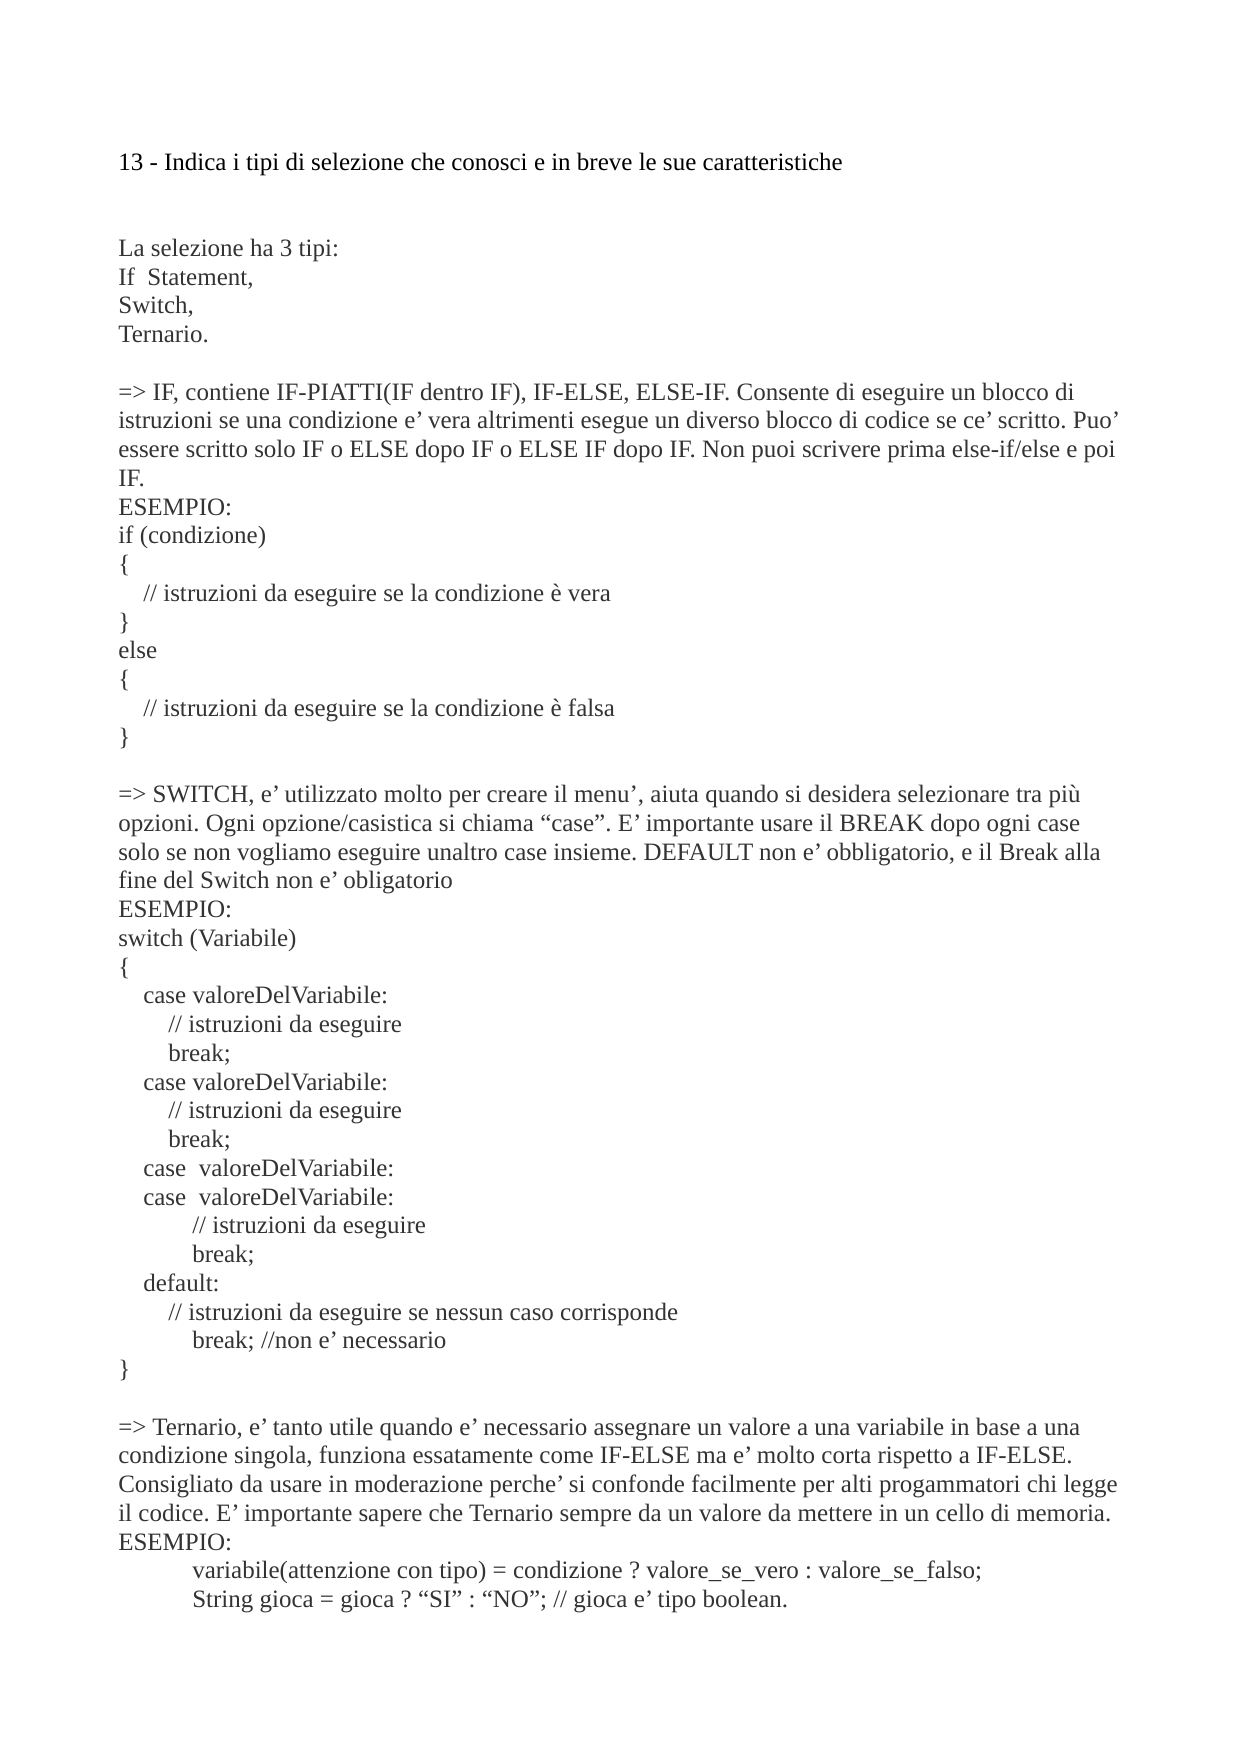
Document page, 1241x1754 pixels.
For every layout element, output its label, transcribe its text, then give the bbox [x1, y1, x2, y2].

text } [118, 1354, 1122, 1383]
text variabile(attenzione con tipo) = condizione ? valore_se_vero : valore_se_falso; [118, 1556, 1122, 1584]
text { [118, 952, 1122, 981]
text => SWITCH, e’ utilizzato molto per creare il menu’, aiuta quando si desidera selezionare tra più opzioni. Ogni opzione/casistica si chiama “case”. E’ importante usare il BREAK dopo ogni case solo se non vogliamo eseguire unaltro case insieme. DEFAULT non e’ obbligatorio, e il Break alla fine del Switch non e’ obligatorio [118, 779, 1122, 894]
text => IF, contiene IF-PIATTI(IF dentro IF), IF-ELSE, ELSE-IF. Consente di eseguire un blocco di istruzioni se una condizione e’ vera altrimenti esegue un diverso blocco di codice se ce’ scritto. Puo’ essere scritto solo IF o ELSE dopo IF o ELSE IF dopo IF. Non puoi scrivere prima else-if/else e poi IF. [118, 377, 1122, 492]
text break; [118, 1124, 1122, 1153]
text Ternario. [118, 319, 1122, 348]
text // istruzioni da eseguire se nessun caso corrisponde [118, 1297, 1122, 1326]
text switch (Variabile) [118, 923, 1122, 952]
text // istruzioni da eseguire [118, 1211, 1122, 1239]
text La selezione ha 3 tipi: [118, 233, 1122, 262]
text => Ternario, e’ tanto utile quando e’ necessario assegnare un valore a una variabile in base a una condizione singola, funziona essatamente come IF-ELSE ma e’ molto corta rispetto a IF-ELSE. [118, 1412, 1122, 1469]
text break; [118, 1239, 1122, 1268]
text case valoreDelVariabile: [118, 981, 1122, 1009]
text Switch, [118, 291, 1122, 319]
text // istruzioni da eseguire se la condizione è falsa [118, 693, 1122, 722]
text case valoreDelVariabile: [118, 1067, 1122, 1096]
text ESEMPIO: [118, 492, 1122, 521]
text ESEMPIO: [118, 894, 1122, 923]
text default: [118, 1268, 1122, 1297]
text break; [118, 1038, 1122, 1067]
text String gioca = gioca ? “SI” : “NO”; // gioca e’ tipo boolean. [118, 1584, 1122, 1613]
text } [118, 722, 1122, 751]
text // istruzioni da eseguire se la condizione è vera [118, 578, 1122, 607]
text Consigliato da usare in moderazione perche’ si confonde facilmente per alti progammatori chi legge il codice. E’ importante sapere che Ternario sempre da un valore da mettere in un cello di memoria. [118, 1469, 1122, 1527]
text case valoreDelVariabile: [118, 1182, 1122, 1211]
text } [118, 607, 1122, 636]
text { [118, 664, 1122, 693]
text // istruzioni da eseguire [118, 1096, 1122, 1124]
text 13 - Indica i tipi di selezione che conosci e in breve le sue caratteristiche [118, 147, 1122, 176]
text If Statement, [118, 262, 1122, 291]
text case valoreDelVariabile: [118, 1153, 1122, 1182]
text break; //non e’ necessario [118, 1326, 1122, 1354]
text // istruzioni da eseguire [118, 1009, 1122, 1038]
text else [118, 636, 1122, 664]
text ESEMPIO: [118, 1527, 1122, 1556]
text if (condizione) [118, 521, 1122, 549]
text { [118, 549, 1122, 578]
